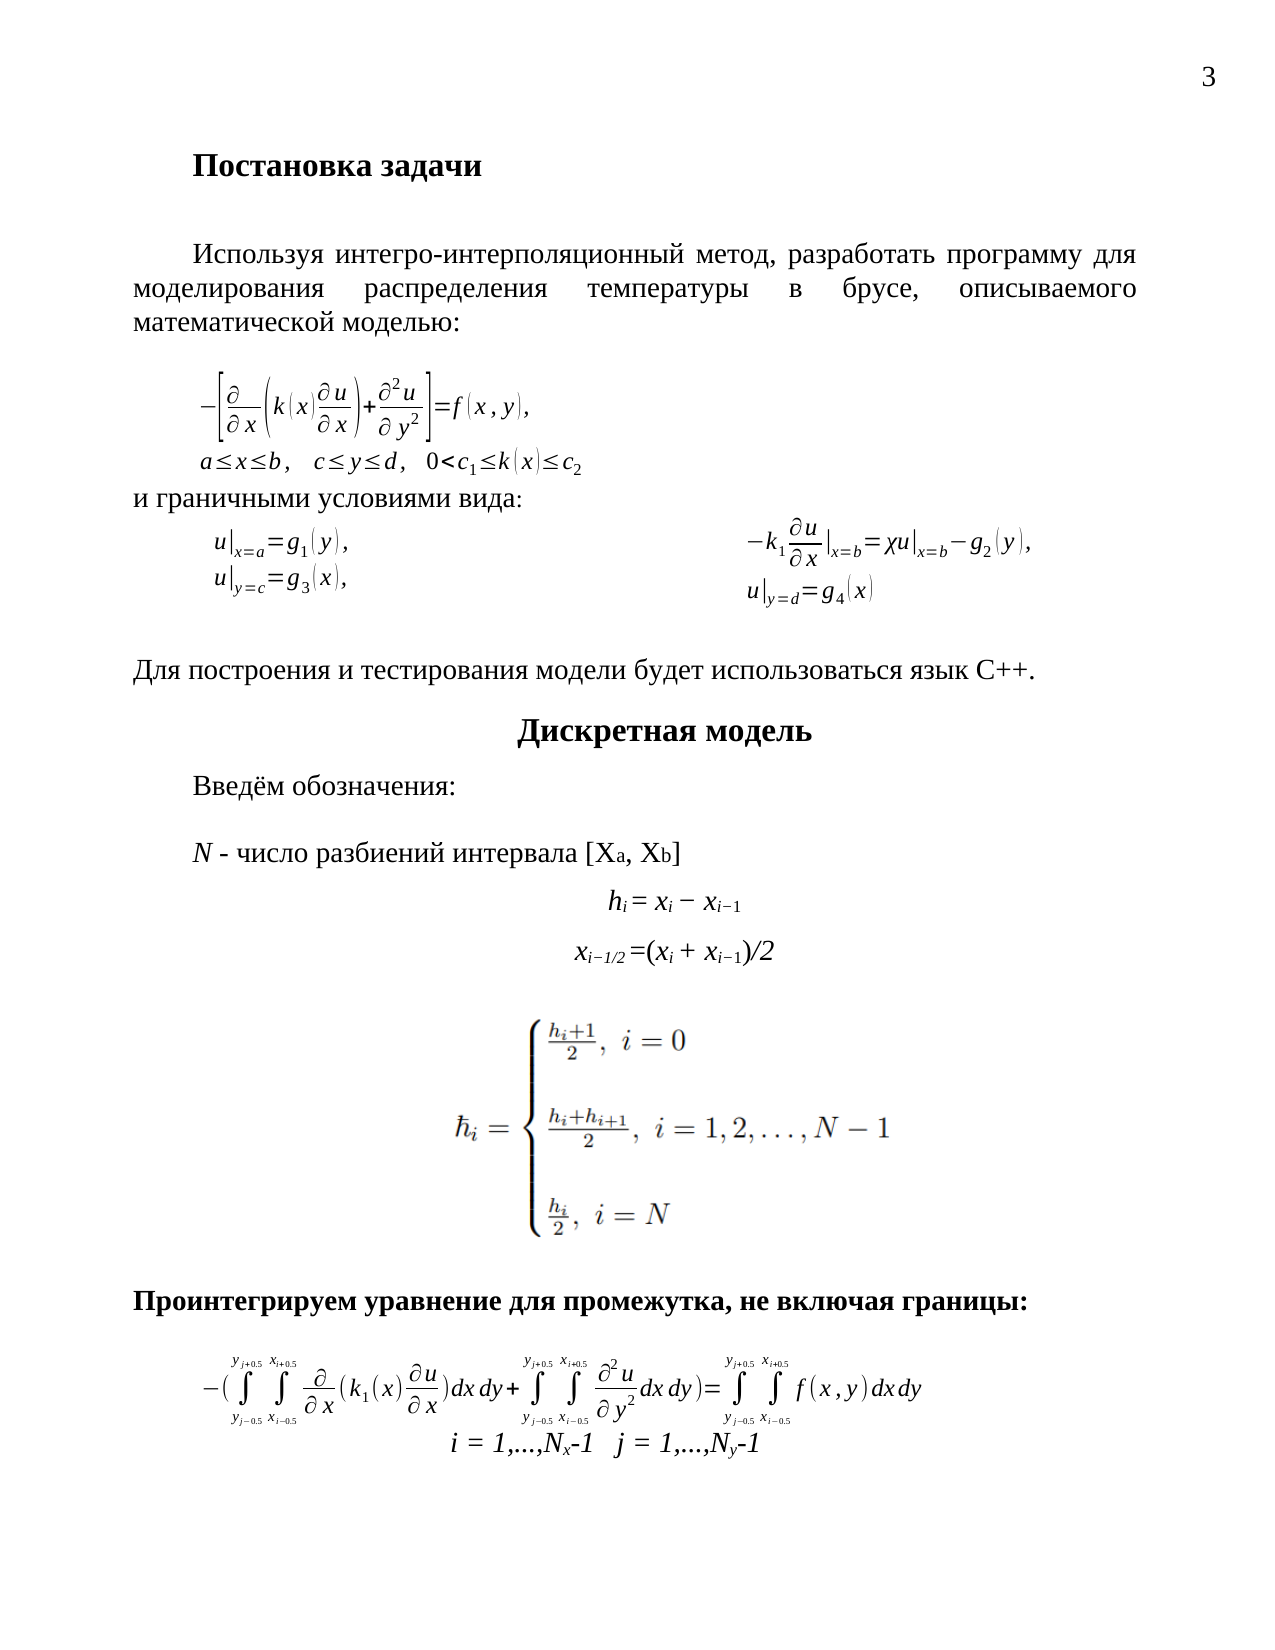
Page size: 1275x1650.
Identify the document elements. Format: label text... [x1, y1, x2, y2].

subtitle Дискретная модель [133, 710, 1137, 749]
text hi = xi − xi−1 [133, 883, 1216, 917]
text xi−1/2 =(xi + xi−1)/2 [133, 933, 1216, 967]
text N - число разбиений интервала [Xa, Xb] [133, 835, 1137, 868]
text i = 1,...,Nx-1 j = 1,...,Ny-1 [74, 1426, 1137, 1459]
text Введём обозначения: [133, 768, 1137, 801]
text Проинтегрируем уравнение для промежутка, не включая границы: [133, 1283, 1137, 1317]
subtitle Постановка задачи [133, 146, 1137, 184]
picture [446, 1000, 903, 1250]
text Используя интегро-интерполяционный метод, разработать программу для моделирования распределения температуры в брусе, описываемого математической моделью: [133, 237, 1137, 337]
text Для построения и тестирования модели будет использоваться язык C++. [133, 652, 1137, 685]
text и граничными условиями вида: [133, 480, 1216, 514]
